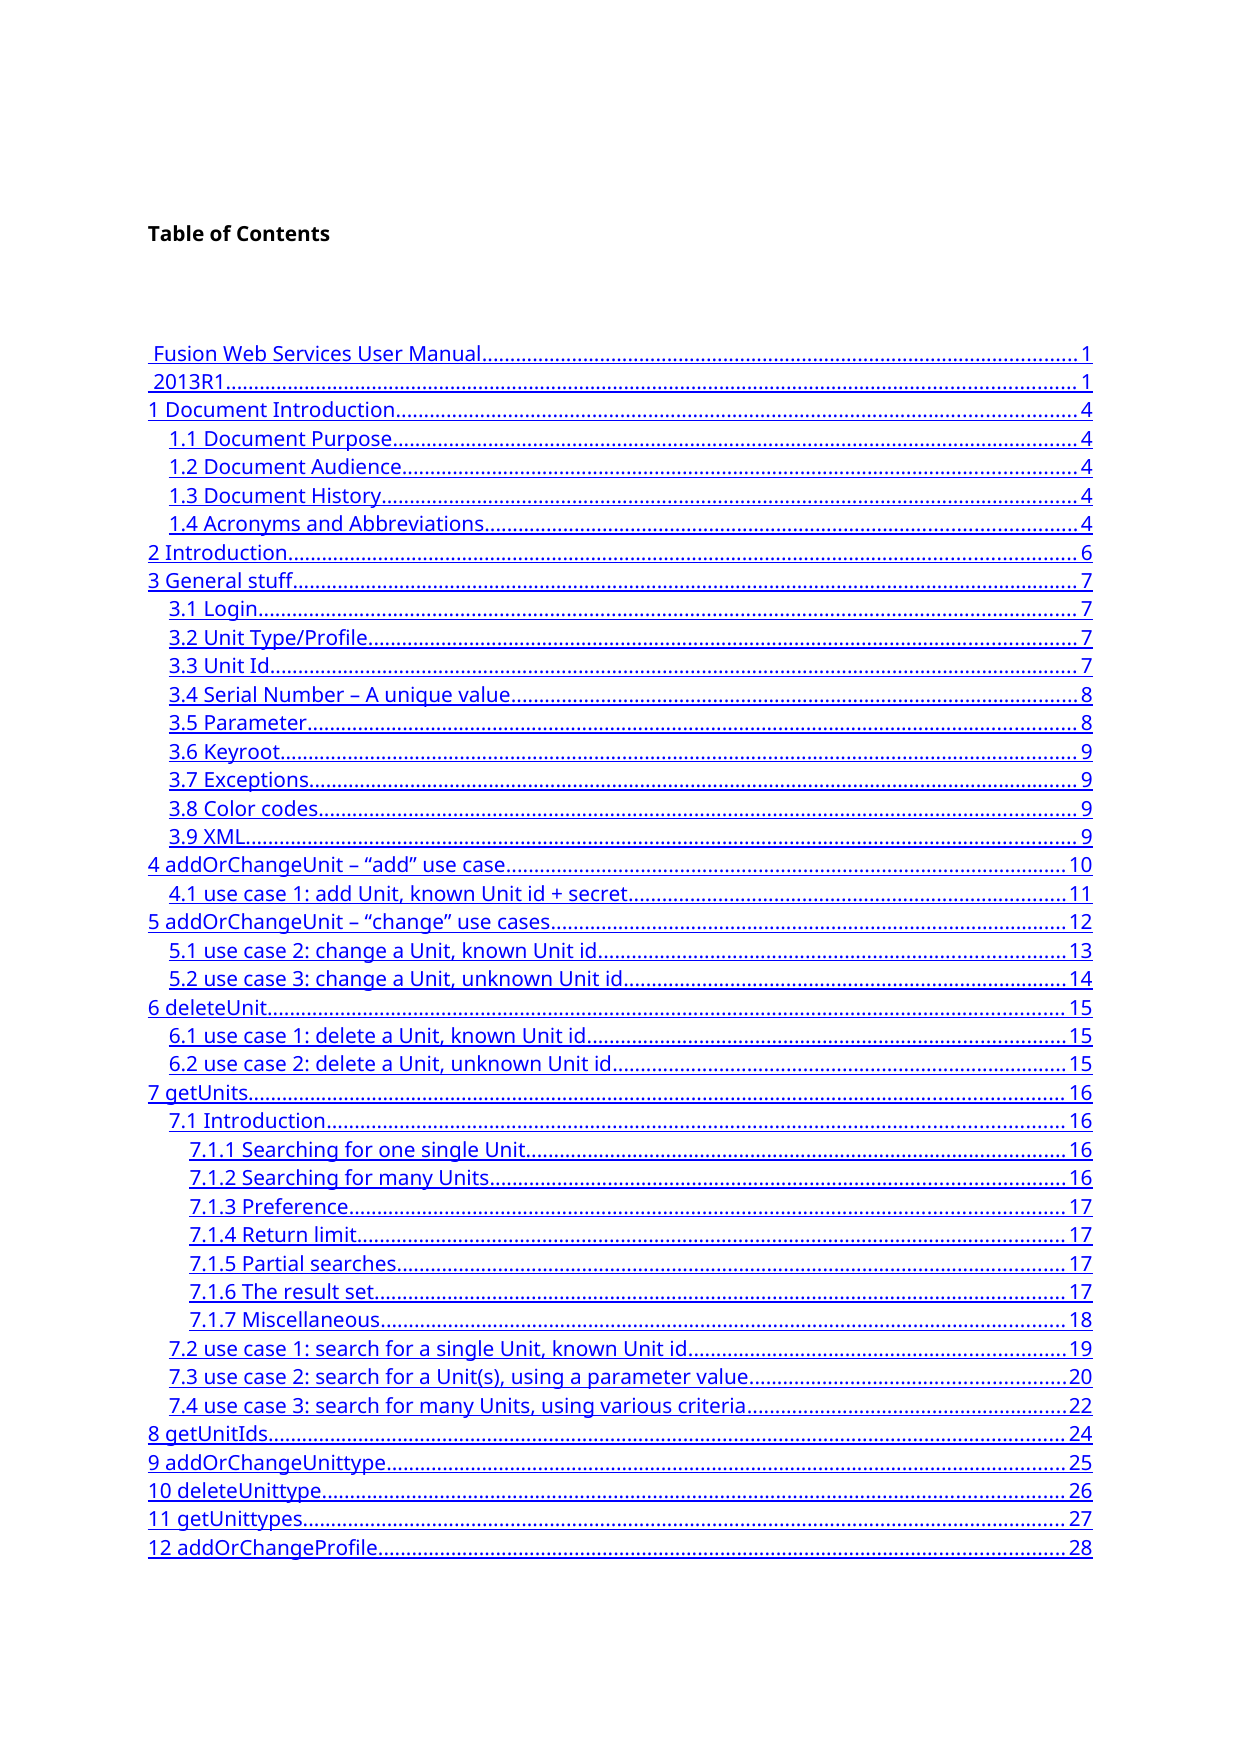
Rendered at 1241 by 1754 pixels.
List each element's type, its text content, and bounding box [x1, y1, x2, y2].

text 2 Introduction 6 [148, 538, 1092, 562]
text [168, 534, 1092, 538]
text 7.3 use case 2: search for a Unit(s), using a parameter value 20 [168, 1362, 1092, 1387]
text [168, 790, 1092, 794]
text 4.1 use case 1: add Unit, known Unit id + secret 11 [168, 879, 1092, 903]
text 10 deleteUnittype 26 [148, 1476, 1092, 1500]
text 3 General stuff 7 [148, 566, 1092, 590]
text 3.9 XML 9 [168, 822, 1092, 846]
text 7.1.6 The result set 17 [189, 1277, 1092, 1301]
text 12 addOrChangeProfile 28 [148, 1533, 1092, 1557]
text 4 addOrChangeUnit – “add” use case 10 [148, 851, 1092, 875]
text 7.1.1 Searching for one single Unit 16 [189, 1135, 1092, 1159]
text 3.6 Keyroot 9 [168, 737, 1092, 761]
text 7.1.5 Partial searches 17 [189, 1249, 1092, 1273]
text 6 deleteUnit 15 [148, 993, 1092, 1017]
text 7.1.2 Searching for many Units 16 [189, 1163, 1092, 1187]
text 6.1 use case 1: delete a Unit, known Unit id 15 [168, 1021, 1092, 1045]
text 11 getUnittypes 27 [148, 1504, 1092, 1529]
text 1.3 Document History 4 [168, 481, 1092, 505]
text 5.1 use case 2: change a Unit, known Unit id 13 [168, 936, 1092, 960]
text [168, 989, 1092, 993]
text 2013R1 1 [148, 367, 1092, 391]
text 7.1.7 Miscellaneous 18 [189, 1306, 1092, 1330]
text 3.5 Parameter 8 [168, 708, 1092, 732]
text 1.4 Acronyms and Abbreviations 4 [168, 509, 1092, 533]
text 7.2 use case 1: search for a single Unit, known Unit id 19 [168, 1334, 1092, 1358]
text 1.1 Document Purpose 4 [168, 424, 1092, 448]
text 3.8 Color codes 9 [168, 794, 1092, 818]
text 3.4 Serial Number – A unique value 8 [168, 680, 1092, 704]
text 3.2 Unit Type/Profile 7 [168, 623, 1092, 647]
text Fusion Web Services User Manual 1 [148, 339, 1092, 363]
text 7.1 Introduction 16 [168, 1106, 1092, 1131]
text 3.7 Exceptions 9 [168, 765, 1092, 789]
text 7.4 use case 3: search for many Units, using various criteria 22 [168, 1391, 1092, 1415]
text [168, 847, 1092, 851]
text 3.3 Unit Id 7 [168, 651, 1092, 676]
text 5 addOrChangeUnit – “change” use cases 12 [148, 907, 1092, 932]
text 8 getUnitIds 24 [148, 1419, 1092, 1443]
text [168, 733, 1092, 737]
text 7 getUnits 16 [148, 1078, 1092, 1102]
text 5.2 use case 3: change a Unit, unknown Unit id 14 [168, 964, 1092, 988]
text 1.2 Document Audience 4 [168, 452, 1092, 477]
text 7.1.4 Return limit 17 [189, 1220, 1092, 1244]
text 1 Document Introduction 4 [148, 396, 1092, 420]
text 7.1.3 Preference 17 [189, 1192, 1092, 1216]
text Table of Contents [148, 219, 1092, 248]
text 3.1 Login 7 [168, 594, 1092, 619]
text 9 addOrChangeUnittype 25 [148, 1448, 1092, 1472]
text 6.2 use case 2: delete a Unit, unknown Unit id 15 [168, 1049, 1092, 1074]
